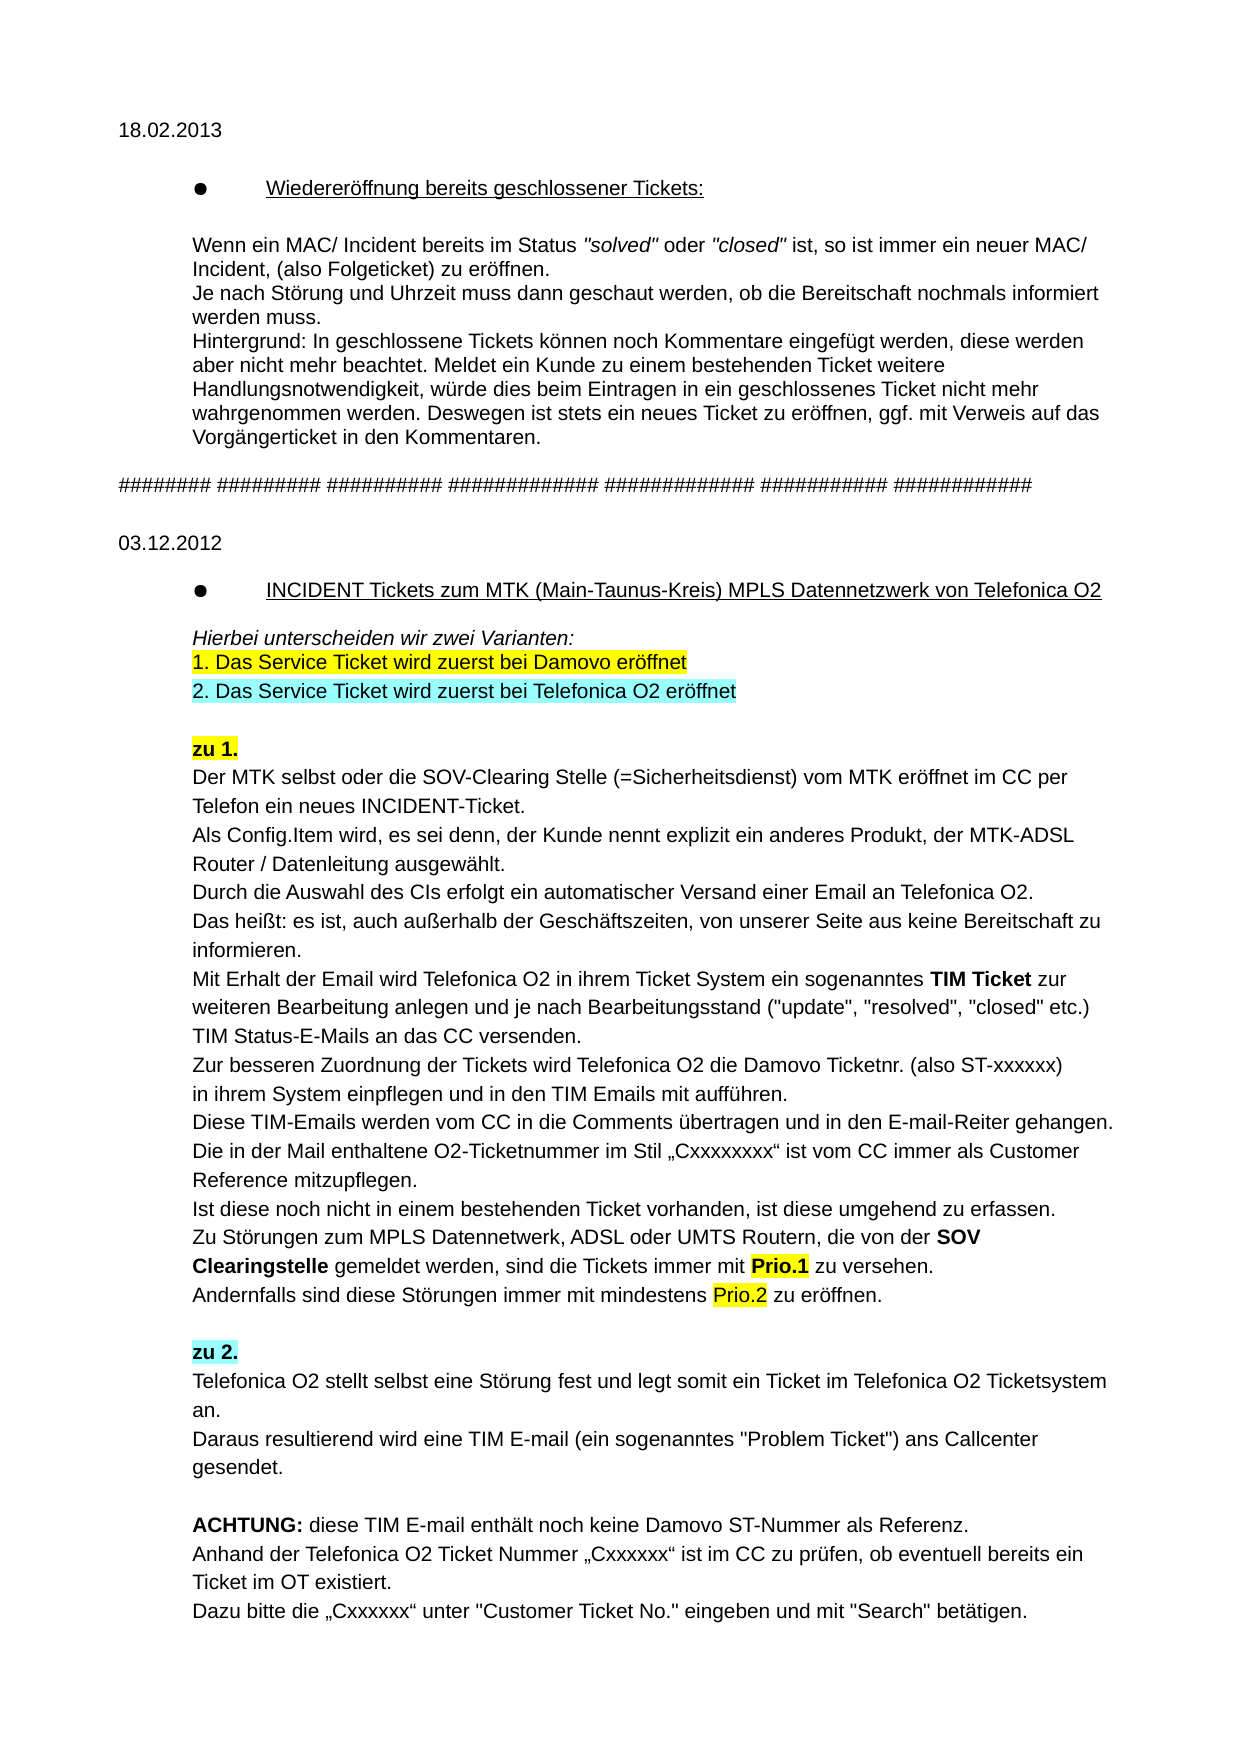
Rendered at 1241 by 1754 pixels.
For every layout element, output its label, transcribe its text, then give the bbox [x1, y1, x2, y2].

list INCIDENT Tickets zum MTK (Main-Taunus-Kreis) MPLS Datennetzwerk von Telefonica O2 Hierbei unterscheiden wir zwei Varianten: [192, 578, 1122, 650]
text Wenn ein MAC/ Incident bereits im Status "solved" oder "closed" ist, so ist immer ein neuer MAC/ Incident, (also Folgeticket) zu eröffnen. [192, 233, 1122, 281]
text Mit Erhalt der Email wird Telefonica O2 in ihrem Ticket System ein sogenanntes TIM Ticket zur weiteren Bearbeitung anlegen und je nach Bearbeitungsstand ("update", "resolved", "closed" etc.) TIM Status-E-Mails an das CC versenden. [192, 966, 1122, 1048]
text Die in der Mail enthaltene O2-Ticketnummer im Stil „Cxxxxxxxx“ ist vom CC immer als Customer Reference mitzupflegen. Ist diese noch nicht in einem bestehenden Ticket vorhanden, ist diese umgehend zu erfassen. [192, 1139, 1122, 1220]
text Zur besseren Zuordnung der Tickets wird Telefonica O2 die Damovo Ticketnr. (also ST-xxxxxx) in ihrem System einpflegen und in den TIM Emails mit aufführen. Diese TIM-Emails werden vom CC in die Comments übertragen und in den E-mail-Reiter gehangen. [192, 1053, 1122, 1134]
list Wiedereröffnung bereits geschlossener Tickets: [192, 176, 1122, 200]
text Andernfalls sind diese Störungen immer mit mindestens Prio.2 zu eröffnen. [192, 1283, 1122, 1307]
text Hintergrund: In geschlossene Tickets können noch Kommentare eingefügt werden, diese werden aber nicht mehr beachtet. Meldet ein Kunde zu einem bestehenden Ticket weitere Handlungsnotwendigkeit, würde dies beim Eintragen in ein geschlossenes Ticket nicht mehr wahrgenommen werden. Deswegen ist stets ein neues Ticket zu eröffnen, ggf. mit Verweis auf das Vorgängerticket in den Kommentaren. [192, 329, 1122, 449]
text zu 2. Telefonica O2 stellt selbst eine Störung fest und legt somit ein Ticket im Telefonica O2 Ticketsystem an. Daraus resultierend wird eine TIM E-mail (ein sogenanntes "Problem Ticket") ans Callcenter gesendet. ACHTUNG: diese TIM E-mail enthält noch keine Damovo ST-Nummer als Referenz. [192, 1340, 1122, 1537]
text Zu Störungen zum MPLS Datennetwerk, ADSL oder UMTS Routern, die von der SOV Clearingstelle gemeldet werden, sind die Tickets immer mit Prio.1 zu versehen. [192, 1225, 1122, 1278]
text 18.02.2013 [118, 118, 1122, 142]
text 1. Das Service Ticket wird zuerst bei Damovo eröffnet [192, 650, 1122, 674]
text Je nach Störung und Uhrzeit muss dann geschaut werden, ob die Bereitschaft nochmals informiert werden muss. [192, 281, 1122, 329]
text 03.12.2012 [118, 530, 1122, 554]
text ######## ######### ########## ############# ############# ########### ############ [118, 473, 1122, 497]
text Anhand der Telefonica O2 Ticket Nummer „Cxxxxxx“ ist im CC zu prüfen, ob eventuell bereits ein Ticket im OT existiert. Dazu bitte die „Cxxxxxx“ unter "Customer Ticket No." eingeben und mit "Search" betätigen. [192, 1541, 1122, 1623]
text 2. Das Service Ticket wird zuerst bei Telefonica O2 eröffnet zu 1. Der MTK selbst oder die SOV-Clearing Stelle (=Sicherheitsdienst) vom MTK eröffnet im CC per Telefon ein neues INCIDENT-Ticket. Als Config.Item wird, es sei denn, der Kunde nennt explizit ein anderes Produkt, der MTK-ADSL Router / Datenleitung ausgewählt. Durch die Auswahl des CIs erfolgt ein automatischer Versand einer Email an Telefonica O2. Das heißt: es ist, auch außerhalb der Geschäftszeiten, von unserer Seite aus keine Bereitschaft zu informieren. [192, 679, 1122, 962]
